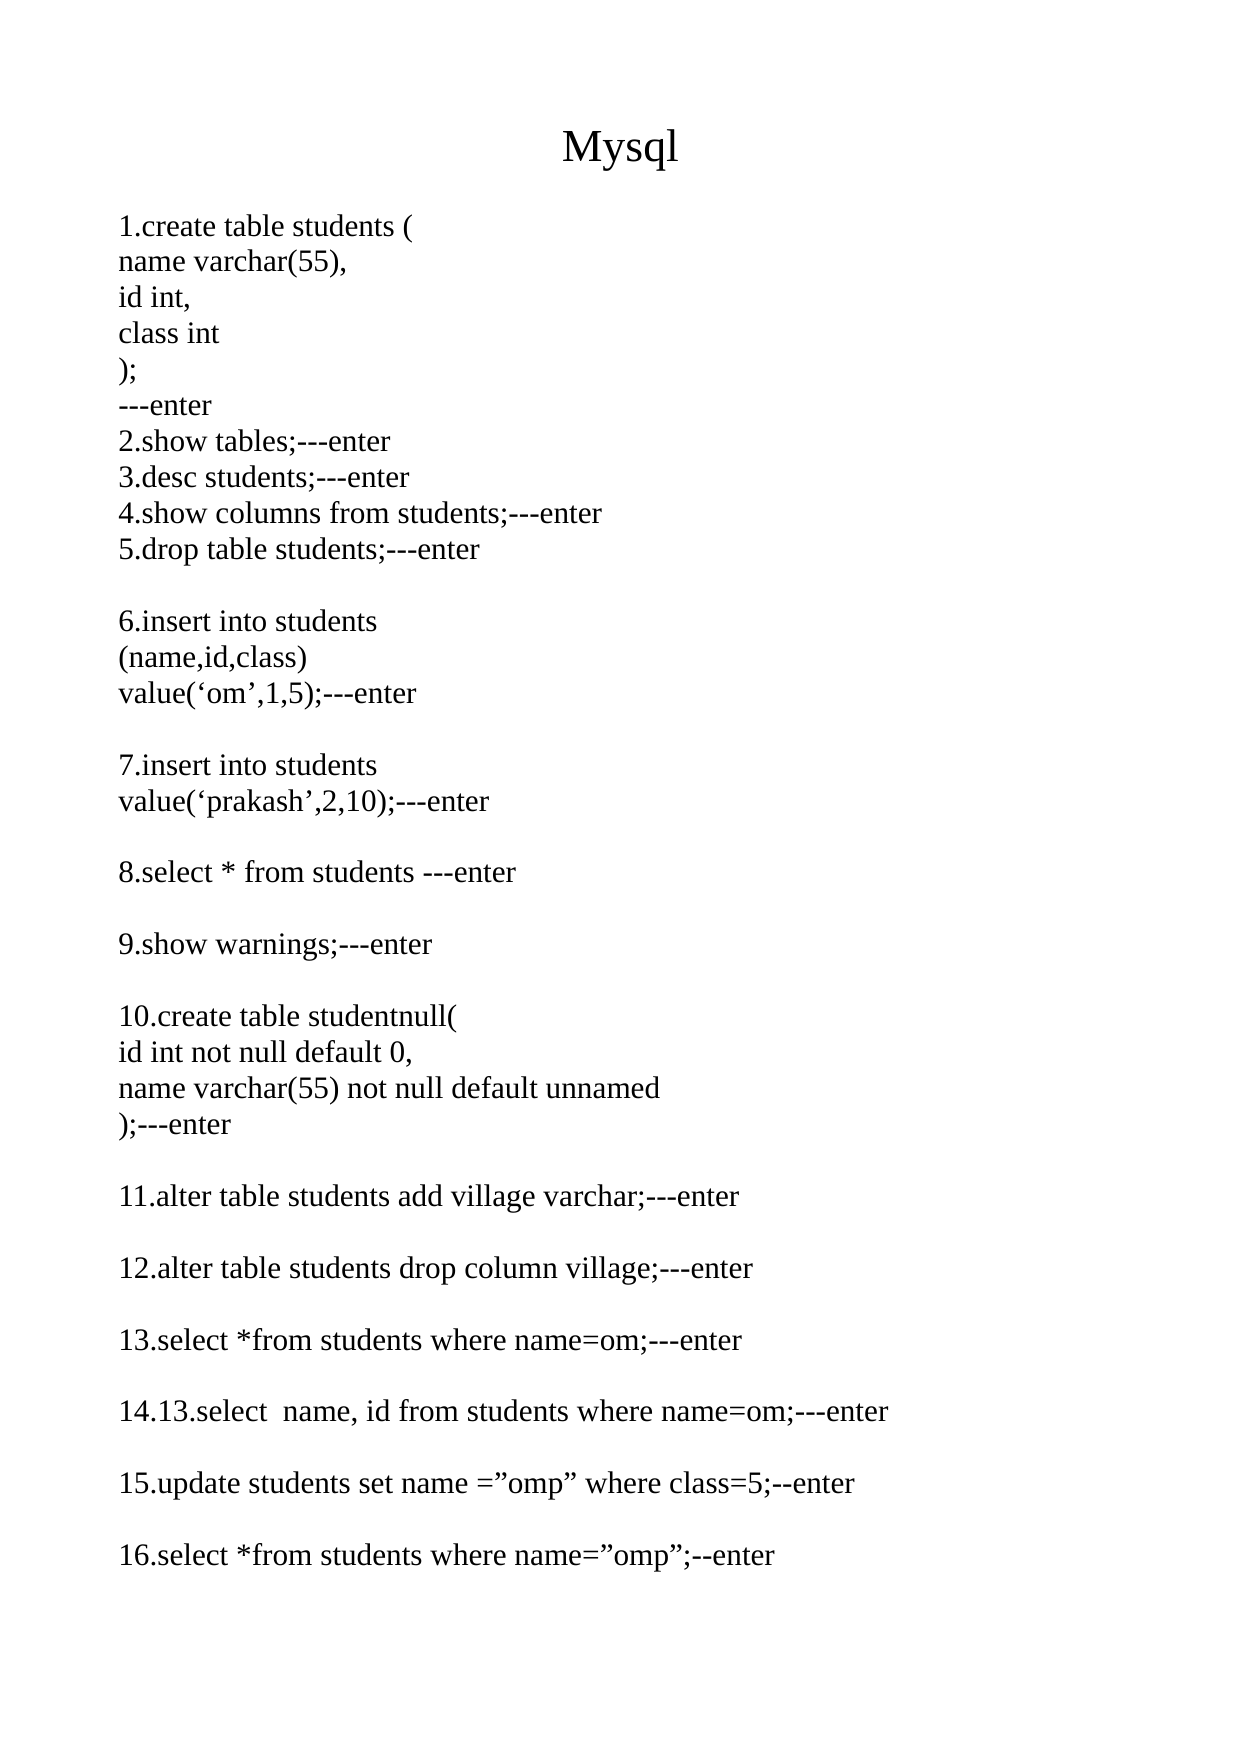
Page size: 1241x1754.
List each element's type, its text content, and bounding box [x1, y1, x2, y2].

text name varchar(55) not null default unnamed [118, 1069, 1122, 1105]
text value(‘om’,1,5);---enter [118, 674, 1122, 710]
text 10.create table studentnull( [118, 997, 1122, 1033]
text ); [118, 351, 1122, 386]
text 8.select * from students ---enter [118, 854, 1122, 889]
text 2.show tables;---enter [118, 422, 1122, 458]
text 13.select *from students where name=om;---enter [118, 1321, 1122, 1357]
text 1.create table students ( [118, 207, 1122, 243]
text Mysql [118, 118, 1122, 171]
text 6.insert into students [118, 602, 1122, 638]
text id int not null default 0, [118, 1033, 1122, 1069]
text 3.desc students;---enter [118, 458, 1122, 494]
text 11.alter table students add village varchar;---enter [118, 1177, 1122, 1213]
text 5.drop table students;---enter [118, 530, 1122, 566]
text name varchar(55), [118, 243, 1122, 279]
text 15.update students set name =”omp” where class=5;--enter [118, 1464, 1122, 1501]
text );---enter [118, 1105, 1122, 1141]
text 7.insert into students [118, 746, 1122, 782]
text class int [118, 314, 1122, 351]
text value(‘prakash’,2,10);---enter [118, 782, 1122, 818]
text 16.select *from students where name=”omp”;--enter [118, 1536, 1122, 1572]
text 14.13.select name, id from students where name=om;---enter [118, 1393, 1122, 1429]
text id int, [118, 279, 1122, 314]
text ---enter [118, 386, 1122, 422]
text 4.show columns from students;---enter [118, 494, 1122, 530]
text (name,id,class) [118, 638, 1122, 674]
text 12.alter table students drop column village;---enter [118, 1249, 1122, 1285]
text 9.show warnings;---enter [118, 926, 1122, 961]
